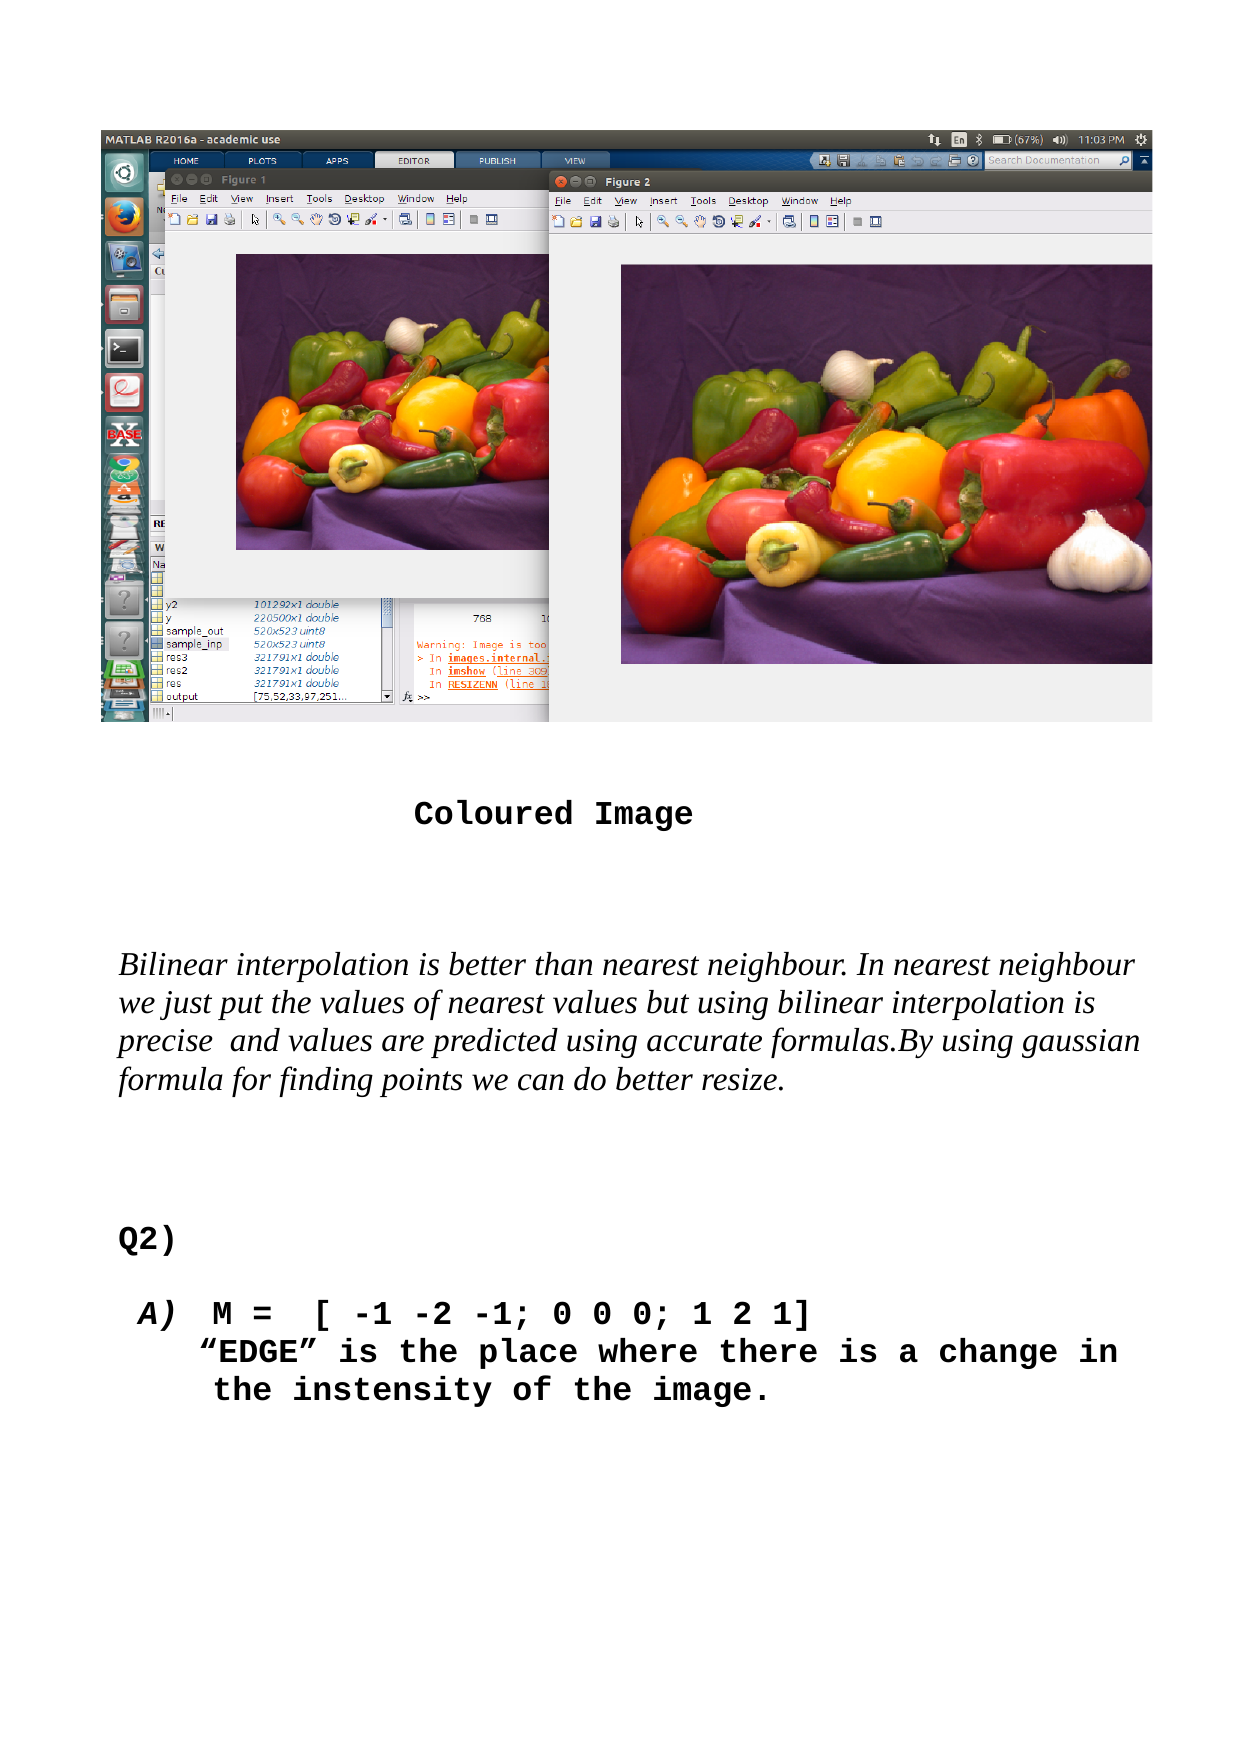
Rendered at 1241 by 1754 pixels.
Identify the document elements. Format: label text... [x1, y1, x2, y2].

picture [101, 130, 1153, 722]
text Coloured Image [118, 797, 1170, 835]
text the instensity of the image. [118, 1373, 1170, 1411]
text Q2) [118, 1221, 1170, 1259]
text “EDGE” is the place where there is a change in [118, 1335, 1170, 1373]
text Bilinear interpolation is better than nearest neighbour. In nearest neighbour we just put the values of nearest values but using bilinear interpolation is precise and values are predicted using accurate formulas.By using gaussian formula for finding points we can do better resize. [118, 944, 1170, 1097]
text A) M = [ -1 -2 -1; 0 0 0; 1 2 1] [118, 1297, 1170, 1335]
